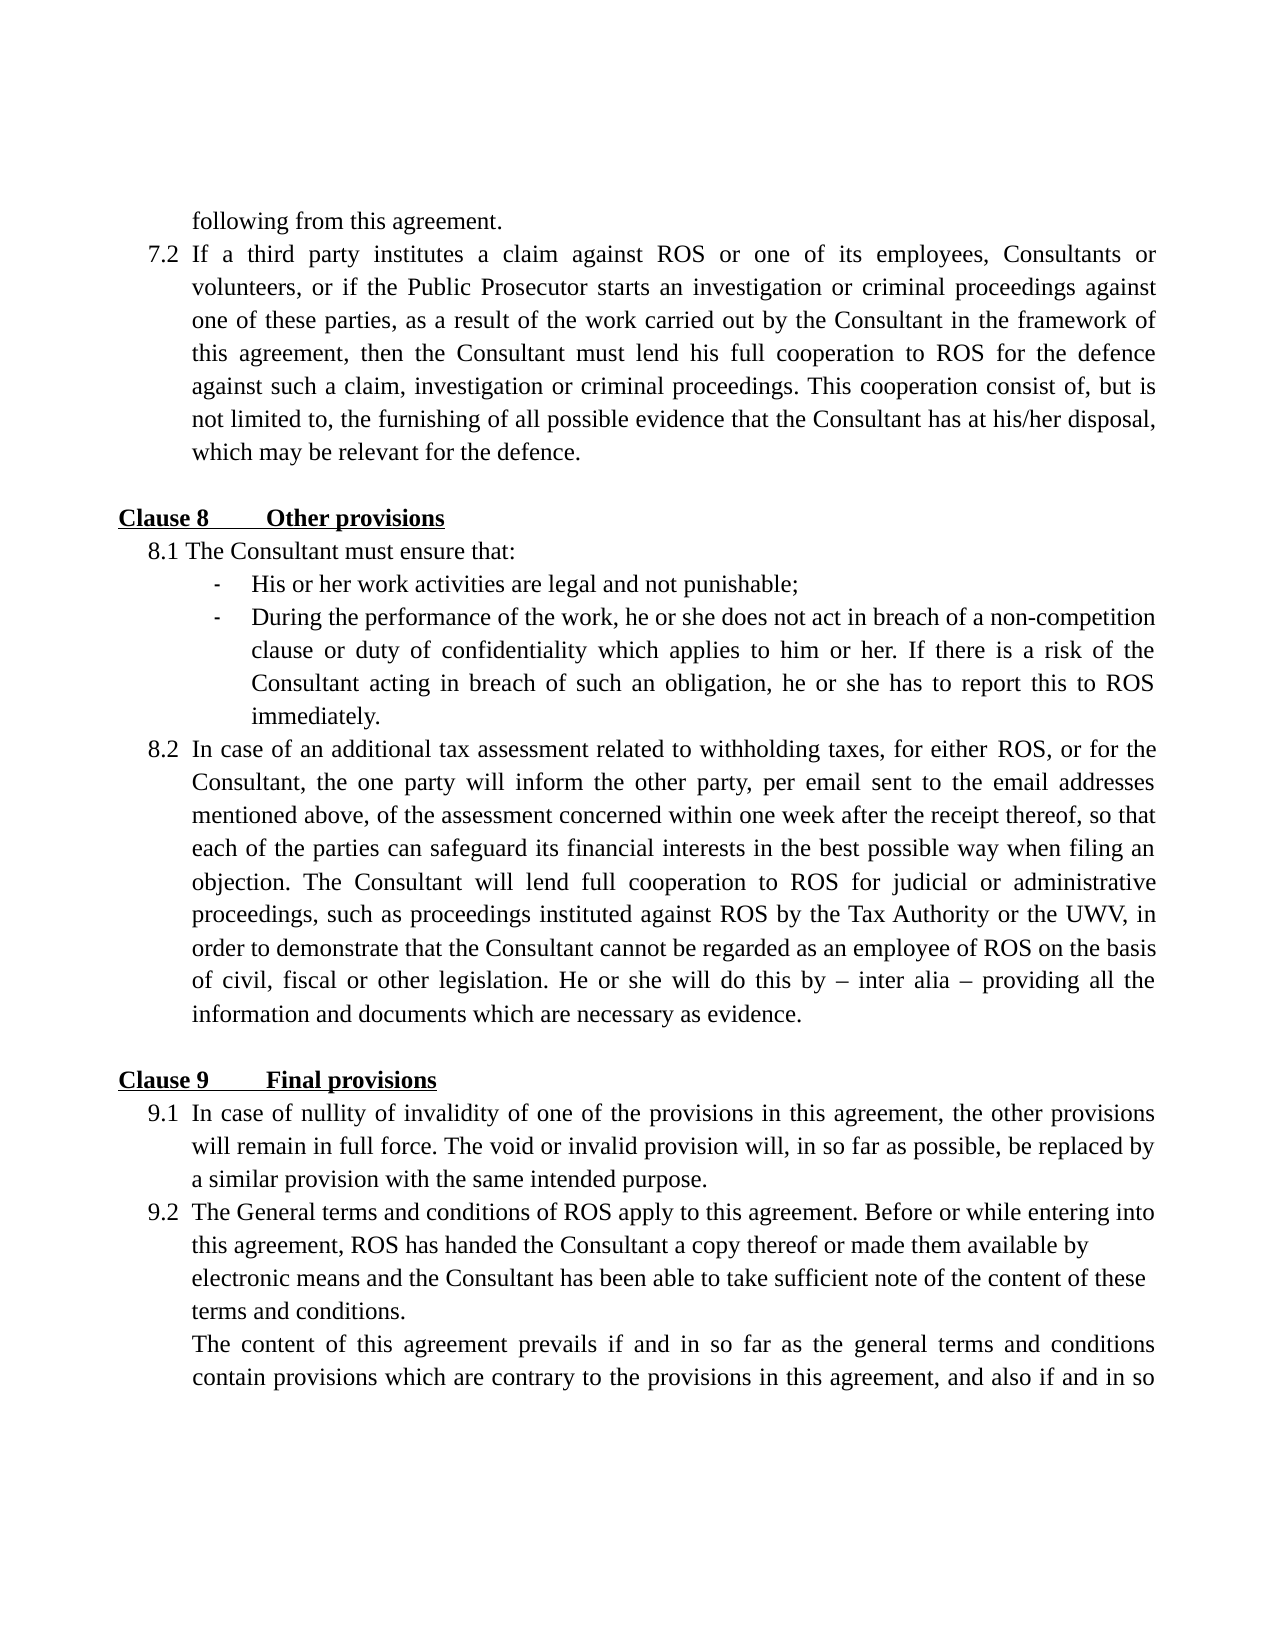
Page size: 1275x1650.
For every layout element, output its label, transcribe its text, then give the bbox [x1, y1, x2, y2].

text 8.2 In case of an additional tax assessment related to withholding taxes, for either ROS, or for the Consultant, the one party will inform the other party, per email sent to the email addresses mentioned above, of the assessment concerned within one week after the receipt thereof, so that each of the parties can safeguard its financial interests in the best possible way when filing an objection. The Consultant will lend full cooperation to ROS for judicial or administrative proceedings, such as proceedings instituted against ROS by the Tax Authority or the UWV, in order to demonstrate that the Consultant cannot be regarded as an employee of ROS on the basis of civil, fiscal or other legislation. He or she will do this by – inter alia – providing all the information and documents which are necessary as evidence. [148, 734, 1157, 1027]
text Clause 8 Other provisions [118, 503, 1157, 532]
text Clause 9 Final provisions [118, 1065, 1157, 1093]
text 9.1 In case of nullity of invalidity of one of the provisions in this agreement, the other provisions will remain in full force. The void or invalid provision will, in so far as possible, be replaced by a similar provision with the same intended purpose. [148, 1098, 1157, 1192]
list The Consultant must ensure that: [148, 536, 1157, 565]
text following from this agreement. [148, 206, 1157, 235]
text 7.2 If a third party institutes a claim against ROS or one of its employees, Consultants or volunteers, or if the Public Prosecutor starts an investigation or criminal proceedings against one of these parties, as a result of the work carried out by the Consultant in the framework of this agreement, then the Consultant must lend his full cooperation to ROS for the defence against such a claim, investigation or criminal proceedings. This cooperation consist of, but is not limited to, the furnishing of all possible evidence that the Consultant has at his/her disposal, which may be relevant for the defence. [148, 239, 1157, 466]
text 9.2 The General terms and conditions of ROS apply to this agreement. Before or while entering into this agreement, ROS has handed the Consultant a copy thereof or made them available by electronic means and the Consultant has been able to take sufficient note of the content of these terms and conditions. [148, 1197, 1157, 1324]
list During the performance of the work, he or she does not act in breach of a non-competition clause or duty of confidentiality which applies to him or her. If there is a risk of the Consultant acting in breach of such an obligation, he or she has to report this to ROS immediately. [213, 602, 1157, 730]
text The content of this agreement prevails if and in so far as the general terms and conditions contain provisions which are contrary to the provisions in this agreement, and also if and in so [192, 1329, 1157, 1391]
list His or her work activities are legal and not punishable; [213, 569, 1157, 598]
